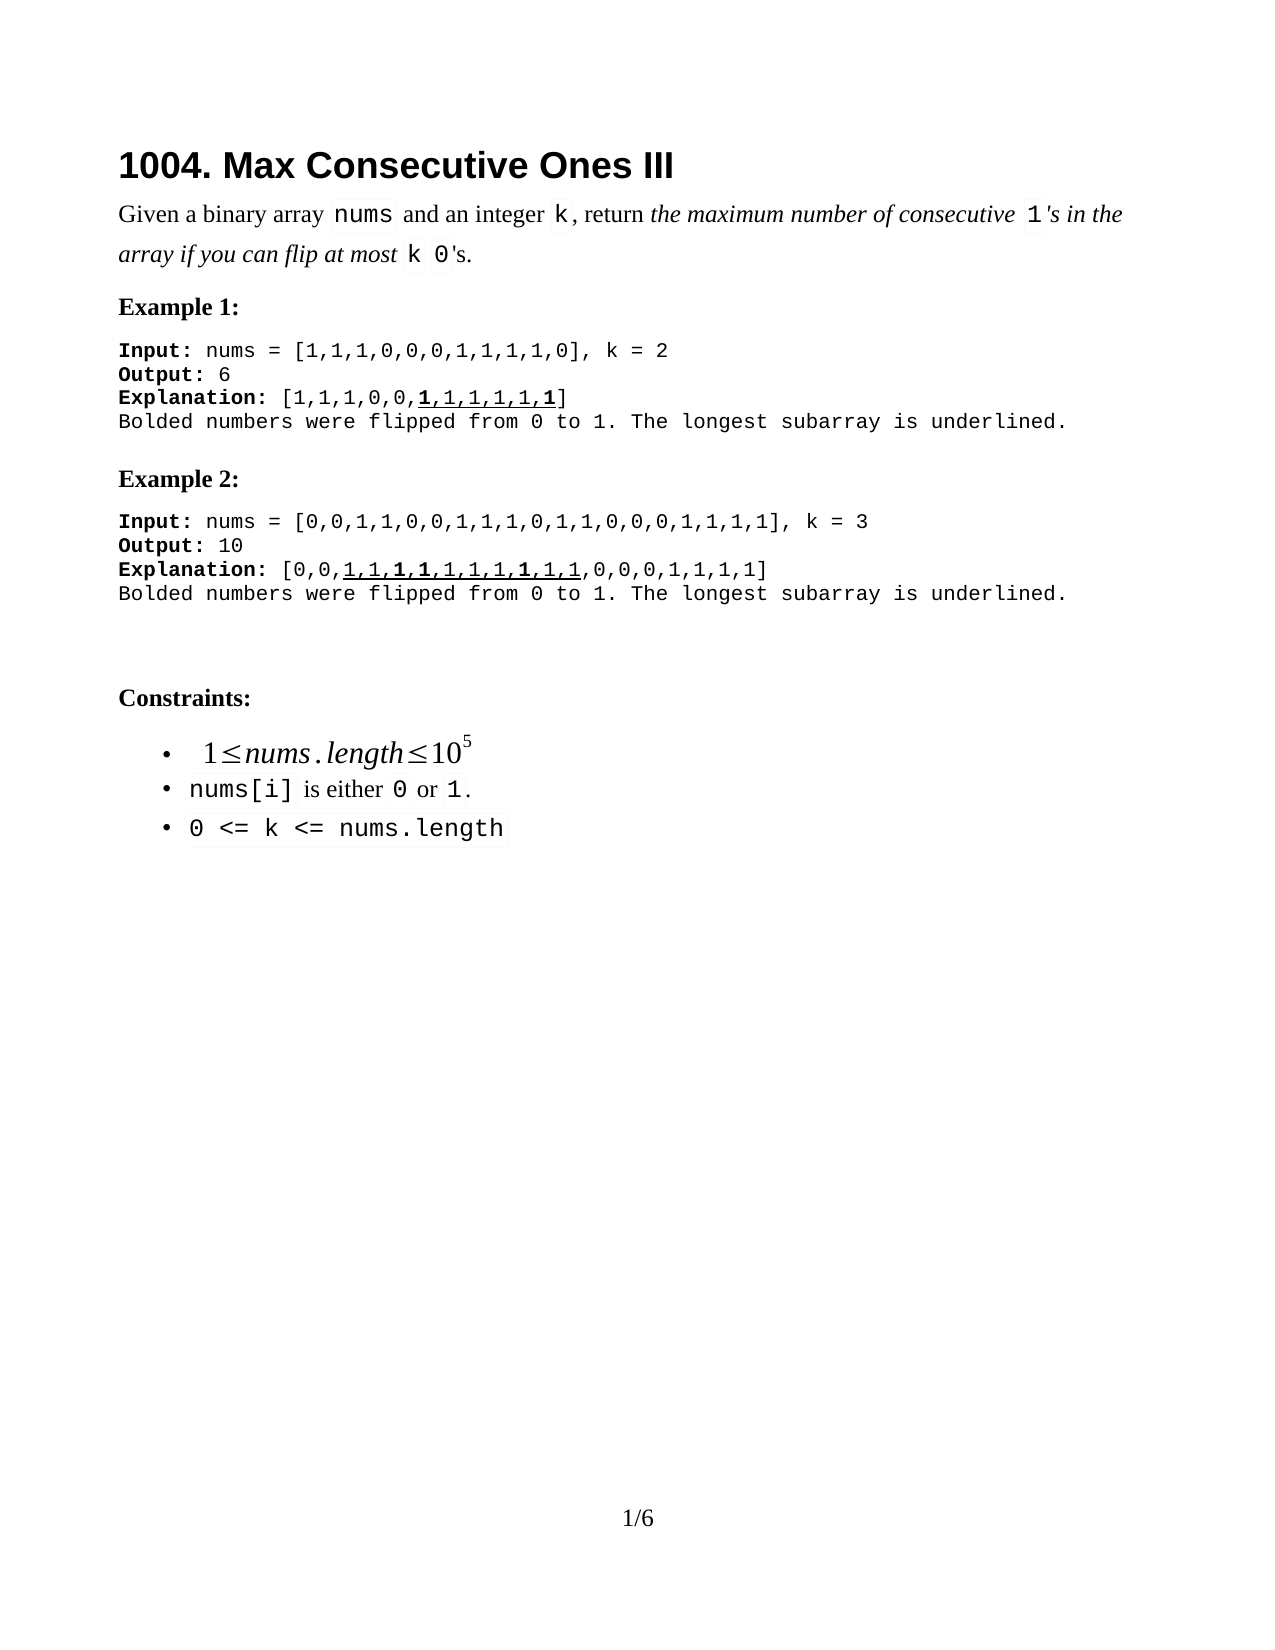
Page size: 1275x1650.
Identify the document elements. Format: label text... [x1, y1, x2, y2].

text Explanation: [1,1,1,0,0,1,1,1,1,1,1] [118, 387, 1157, 411]
list nums[i] is either 0 or 1. [466, 773, 1157, 808]
list nums[i] is either 0 or 1. [390, 774, 410, 808]
list nums[i] is either 0 or 1. [411, 773, 444, 808]
text Example 1: [118, 292, 1157, 321]
text Constraints: [118, 683, 1157, 712]
text Example 2: [118, 464, 1157, 493]
text Input: nums = [0,0,1,1,0,0,1,1,1,0,1,1,0,0,0,1,1,1,1], k = 3 [118, 512, 1157, 535]
text Output: 6 [118, 363, 1157, 387]
list nums[i] is either 0 or 1. [162, 773, 297, 808]
text Output: 10 [118, 535, 1157, 559]
list nums[i] is either 0 or 1. [445, 774, 465, 808]
list 0 <= k <= nums.length [162, 813, 507, 847]
list nums[i] is either 0 or 1. [298, 773, 389, 808]
text Input: nums = [1,1,1,0,0,0,1,1,1,1,0], k = 2 [118, 340, 1157, 363]
text Given a binary array nums and an integer k, return the maximum number of consecutive 1's in the array if you can flip at most k 0's. [118, 199, 1157, 273]
text Bolded numbers were flipped from 0 to 1. The longest subarray is underlined. [118, 582, 1157, 606]
list [508, 813, 1157, 847]
text Bolded numbers were flipped from 0 to 1. The longest subarray is underlined. [118, 411, 1157, 434]
subtitle 1004. Max Consecutive Ones III [118, 143, 1157, 186]
text Explanation: [0,0,1,1,1,1,1,1,1,1,1,1,0,0,0,1,1,1,1] [118, 559, 1157, 582]
